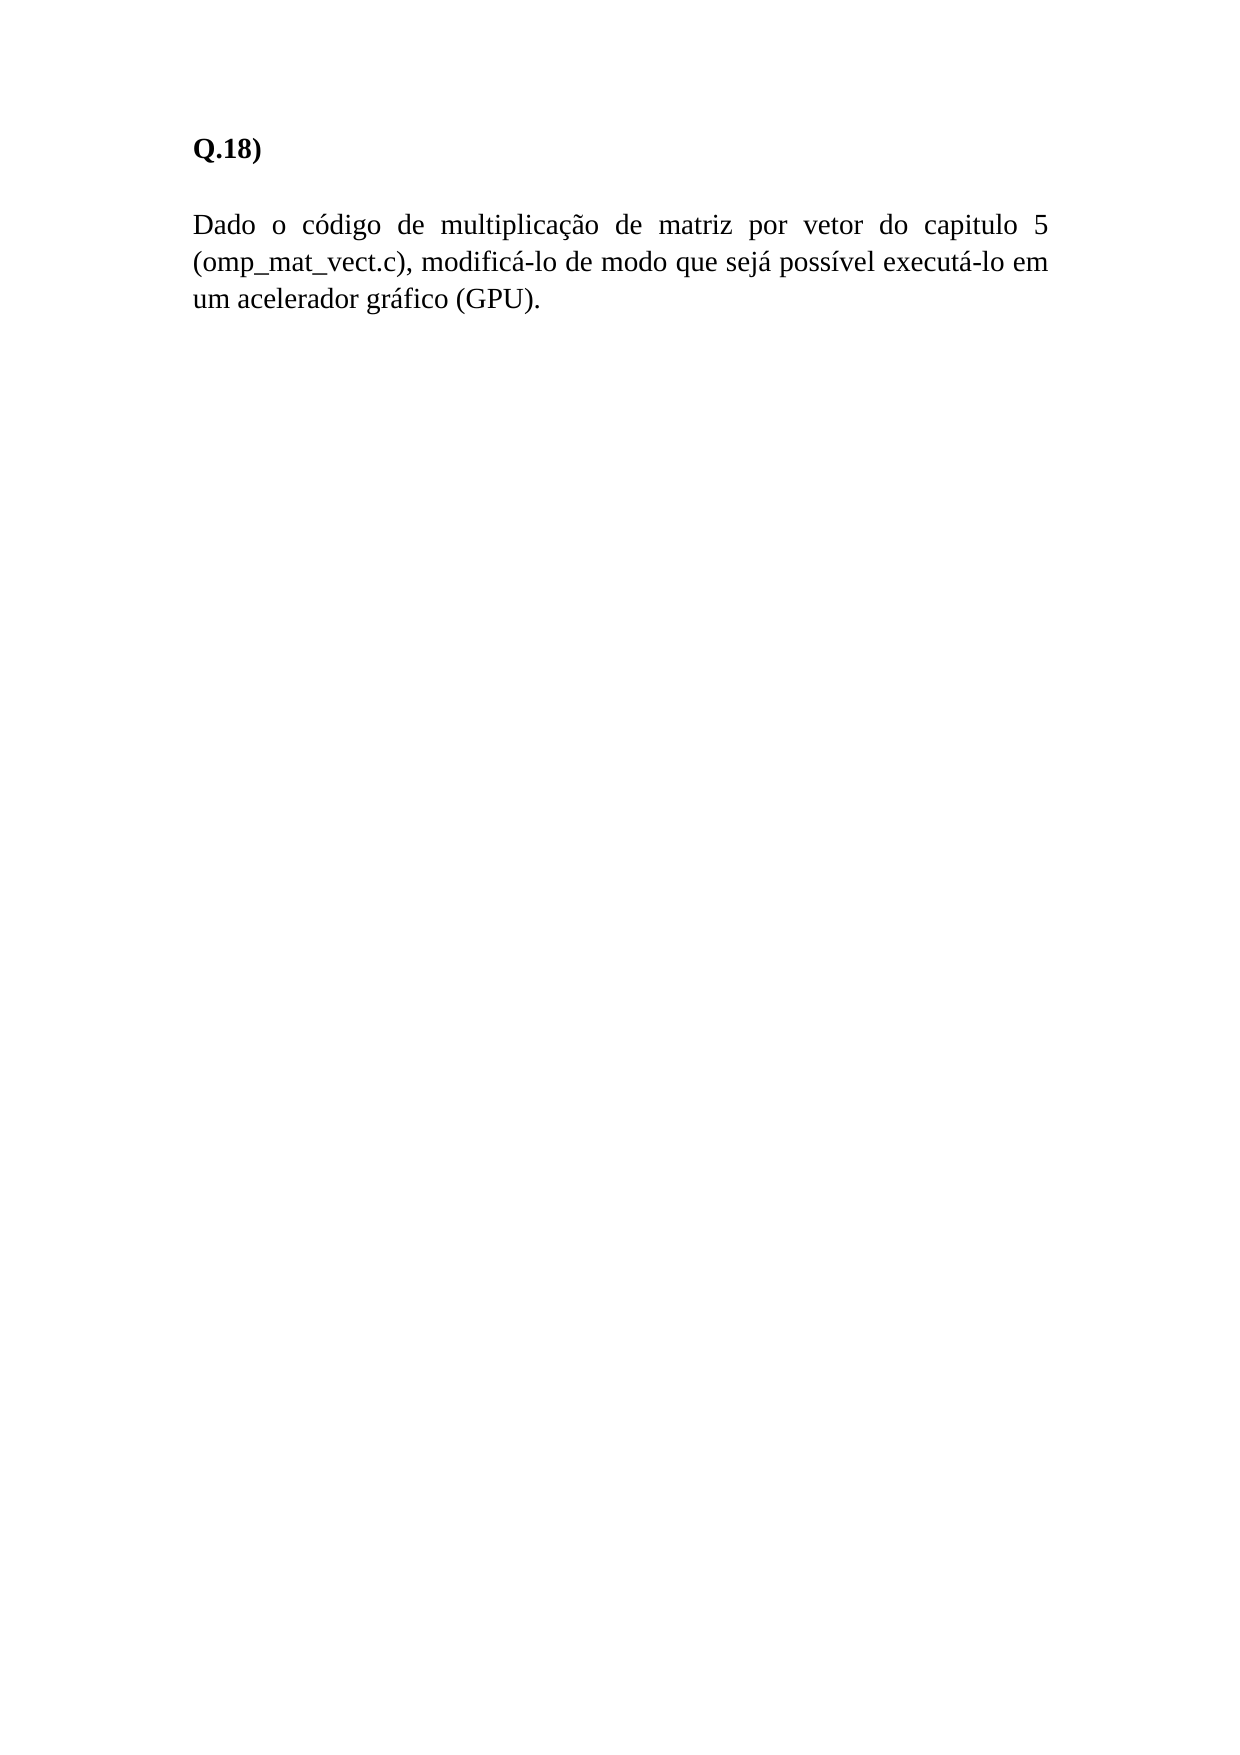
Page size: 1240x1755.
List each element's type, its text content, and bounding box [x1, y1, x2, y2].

text Q.18) [193, 131, 1049, 164]
text Dado o código de multiplicação de matriz por vetor do capitulo 5 (omp_mat_vect.c), modificá-lo de modo que sejá possível executá-lo em um acelerador gráfico (GPU). [193, 207, 1049, 314]
